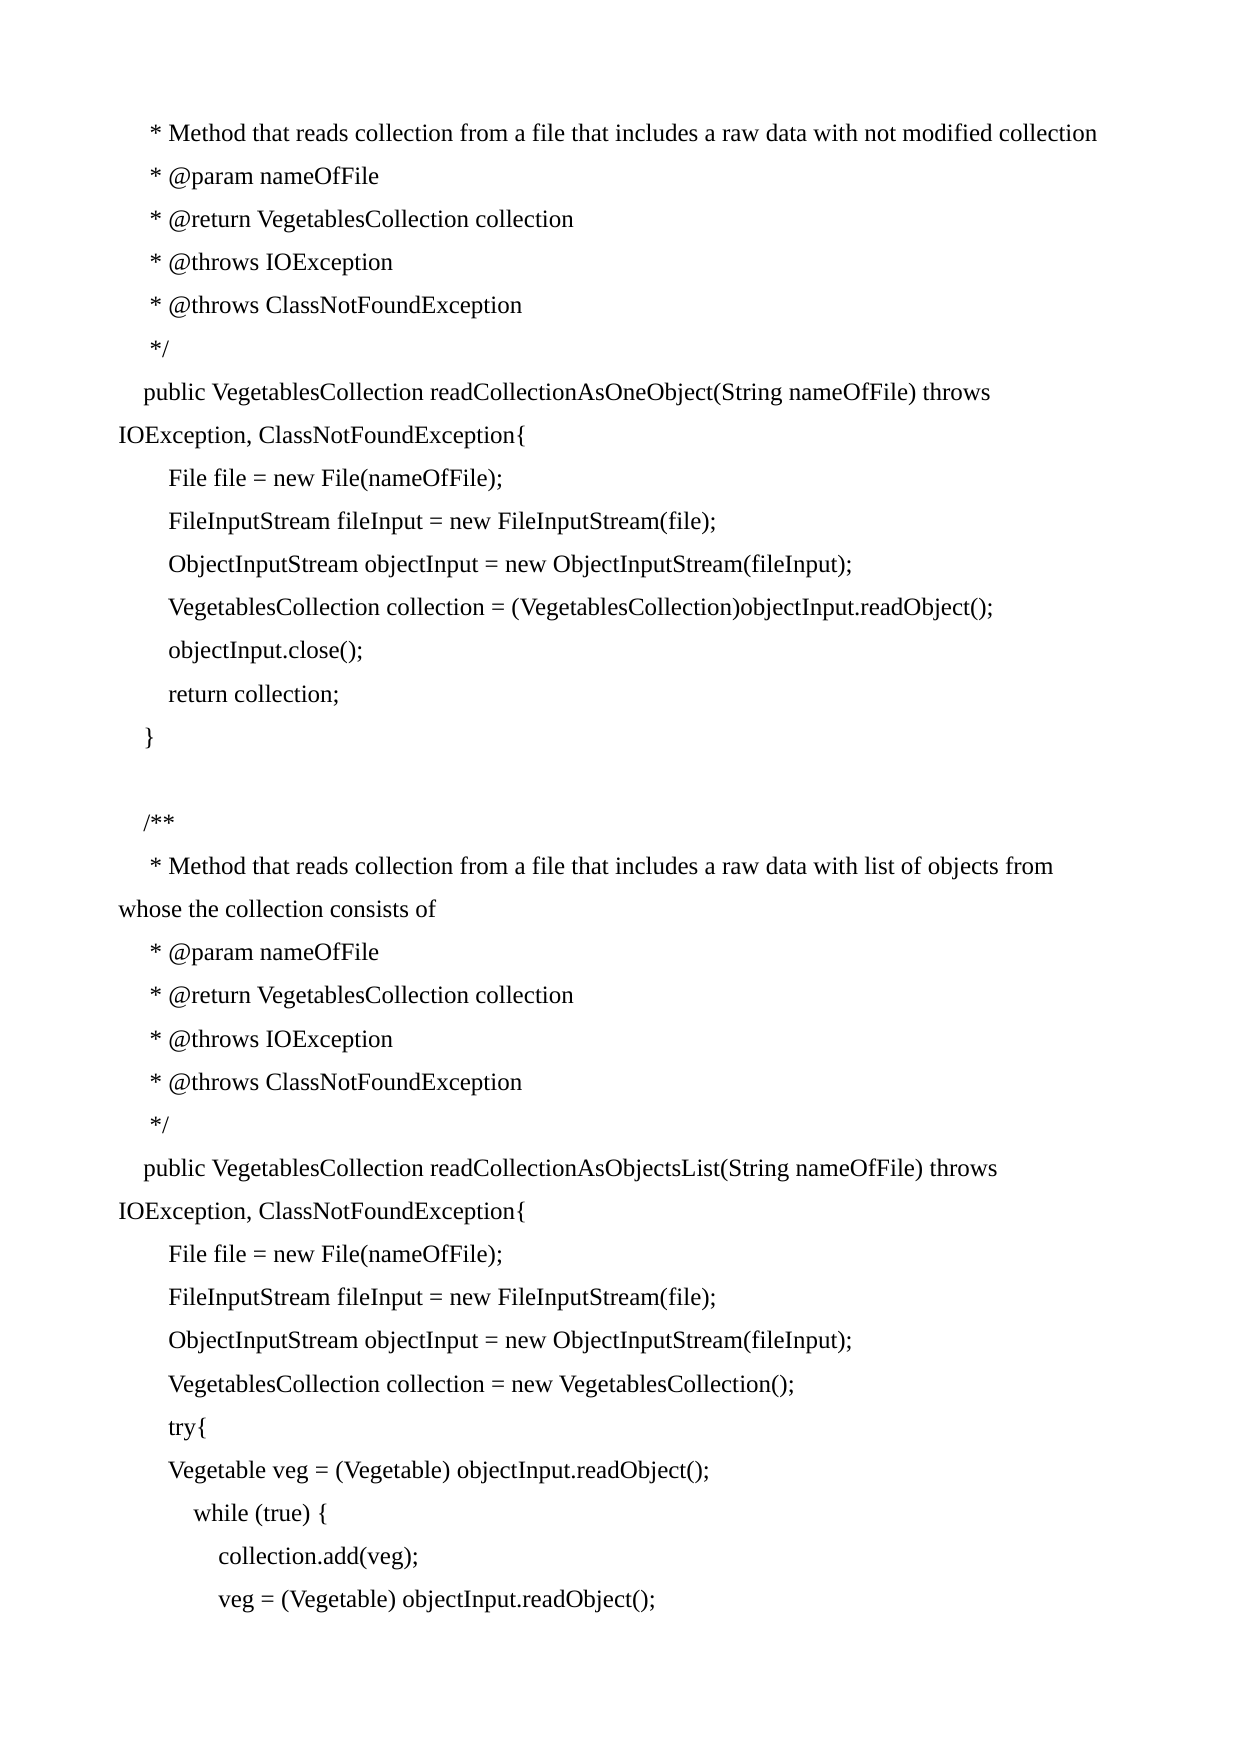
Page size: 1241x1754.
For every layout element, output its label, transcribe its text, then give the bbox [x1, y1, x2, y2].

text objectInput.close(); [118, 636, 1122, 664]
text * @throws ClassNotFoundException [118, 291, 1122, 319]
text VegetablesCollection collection = (VegetablesCollection)objectInput.readObject(); [118, 592, 1122, 621]
text /** [118, 808, 1122, 837]
text */ [118, 1110, 1122, 1139]
text FileInputStream fileInput = new FileInputStream(file); [118, 1282, 1122, 1311]
text * @param nameOfFile [118, 937, 1122, 966]
text veg = (Vegetable) objectInput.readObject(); [118, 1584, 1122, 1613]
text */ [118, 334, 1122, 362]
text * @return VegetablesCollection collection [118, 981, 1122, 1009]
text try{ [118, 1412, 1122, 1441]
text public VegetablesCollection readCollectionAsOneObject(String nameOfFile) throws IOException, ClassNotFoundException{ [118, 377, 1122, 449]
text * @return VegetablesCollection collection [118, 204, 1122, 233]
text VegetablesCollection collection = new VegetablesCollection(); [118, 1369, 1122, 1397]
text File file = new File(nameOfFile); [118, 463, 1122, 492]
text File file = new File(nameOfFile); [118, 1239, 1122, 1268]
text * Method that reads collection from a file that includes a raw data with list of objects from whose the collection consists of [118, 851, 1122, 923]
text * @throws ClassNotFoundException [118, 1067, 1122, 1096]
text * @throws IOException [118, 247, 1122, 276]
text * Method that reads collection from a file that includes a raw data with not modified collection [118, 118, 1122, 147]
text while (true) { [118, 1498, 1122, 1527]
text * @param nameOfFile [118, 161, 1122, 190]
text ObjectInputStream objectInput = new ObjectInputStream(fileInput); [118, 549, 1122, 578]
text return collection; [118, 679, 1122, 707]
text FileInputStream fileInput = new FileInputStream(file); [118, 506, 1122, 535]
text * @throws IOException [118, 1024, 1122, 1052]
text Vegetable veg = (Vegetable) objectInput.readObject(); [118, 1455, 1122, 1484]
text public VegetablesCollection readCollectionAsObjectsList(String nameOfFile) throws IOException, ClassNotFoundException{ [118, 1153, 1122, 1225]
text ObjectInputStream objectInput = new ObjectInputStream(fileInput); [118, 1326, 1122, 1354]
text } [118, 722, 1122, 751]
text collection.add(veg); [118, 1541, 1122, 1570]
